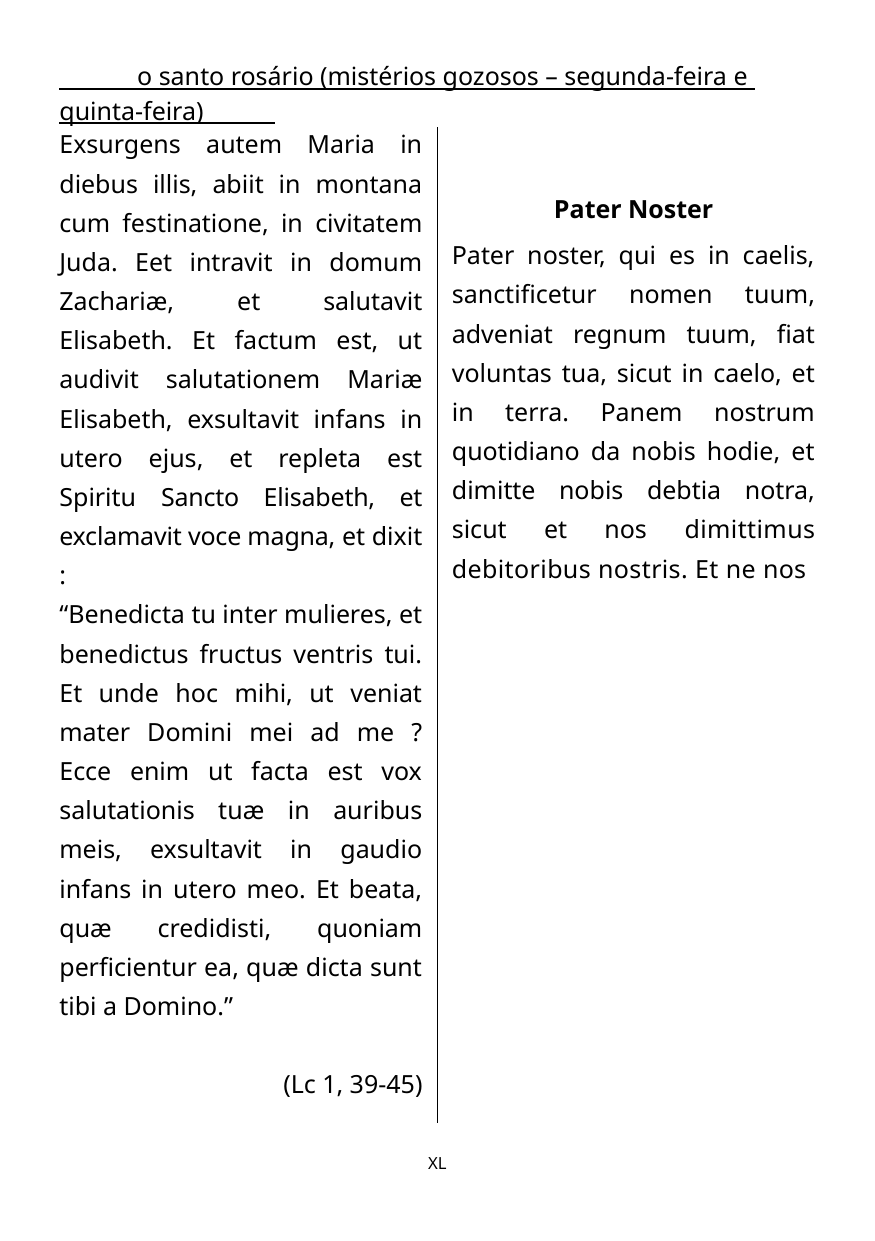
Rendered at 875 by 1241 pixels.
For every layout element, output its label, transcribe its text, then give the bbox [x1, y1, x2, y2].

text Exsurgens autem Maria in diebus illis, abiit in montana cum festinatione, in civitatem Juda. Eet intravit in domum Zachariæ, et salutavit Elisabeth. Et factum est, ut audivit salutationem Mariæ Elisabeth, exsultavit infans in utero ejus, et repleta est Spiritu Sancto Elisabeth, et exclamavit voce magna, et dixit : [59, 127, 422, 592]
text “Benedicta tu inter mulieres, et benedictus fructus ventris tui. Et unde hoc mihi, ut veniat mater Domini mei ad me ? Ecce enim ut facta est vox salutationis tuæ in auribus meis, exsultavit in gaudio infans in utero meo. Et beata, quæ credidisti, quoniam perficientur ea, quæ dicta sunt tibi a Domino.” [59, 597, 422, 1023]
text Pater Noster [452, 191, 815, 225]
text (Lc 1, 39-45) [59, 1067, 422, 1101]
text Pater noster, qui es in caelis, sanctificetur nomen tuum, adveniat regnum tuum, fiat voluntas tua, sicut in caelo, et in terra. Panem nostrum quotidiano da nobis hodie, et dimitte nobis debtia notra, sicut et nos dimittimus debitoribus nostris. Et ne nos [452, 238, 815, 585]
